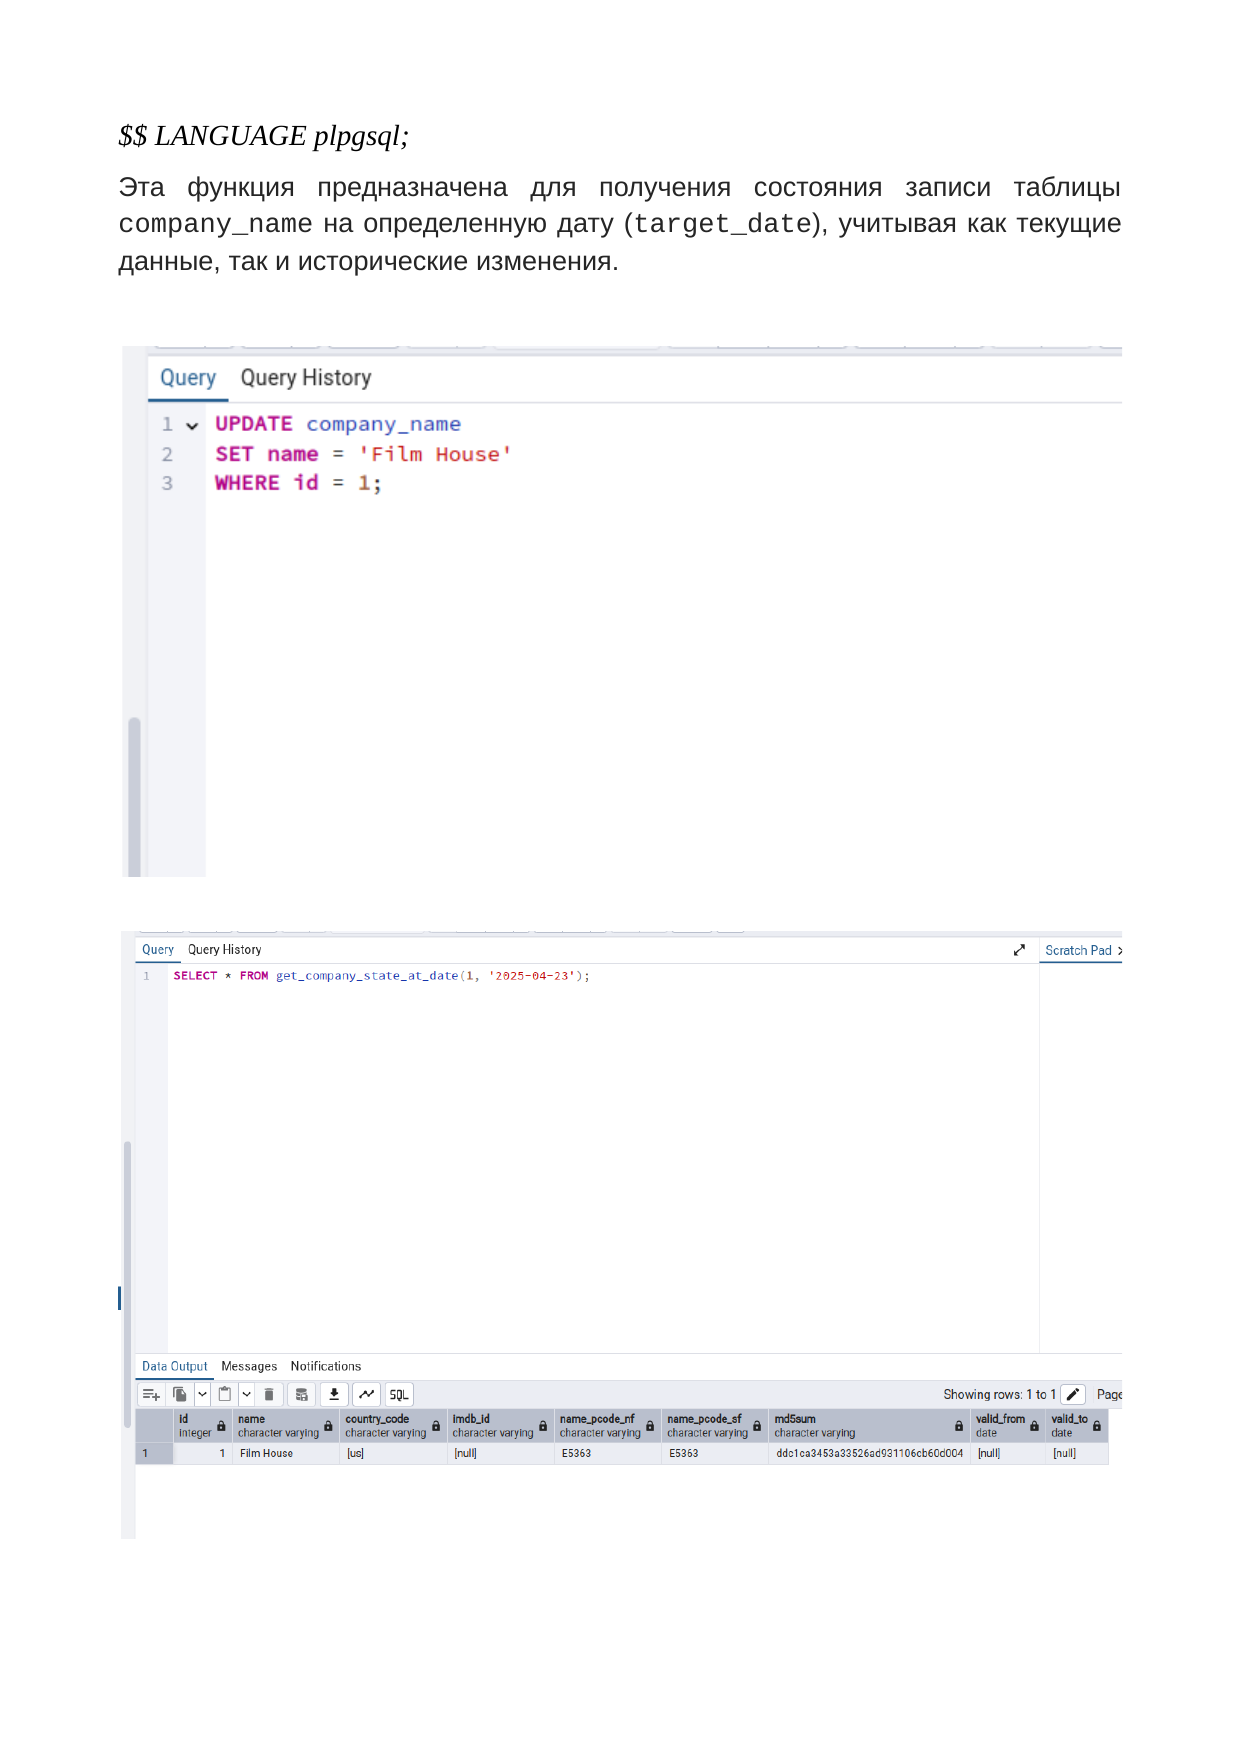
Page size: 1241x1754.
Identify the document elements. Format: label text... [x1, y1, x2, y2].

text Эта функция предназначена для получения состояния записи таблицы company_name на определенную дату (target_date), учитывая как текущие данные, так и исторические изменения. [118, 171, 1122, 277]
picture [118, 931, 1123, 1539]
text $$ LANGUAGE plpgsql; [118, 118, 1122, 152]
picture [118, 346, 1123, 877]
